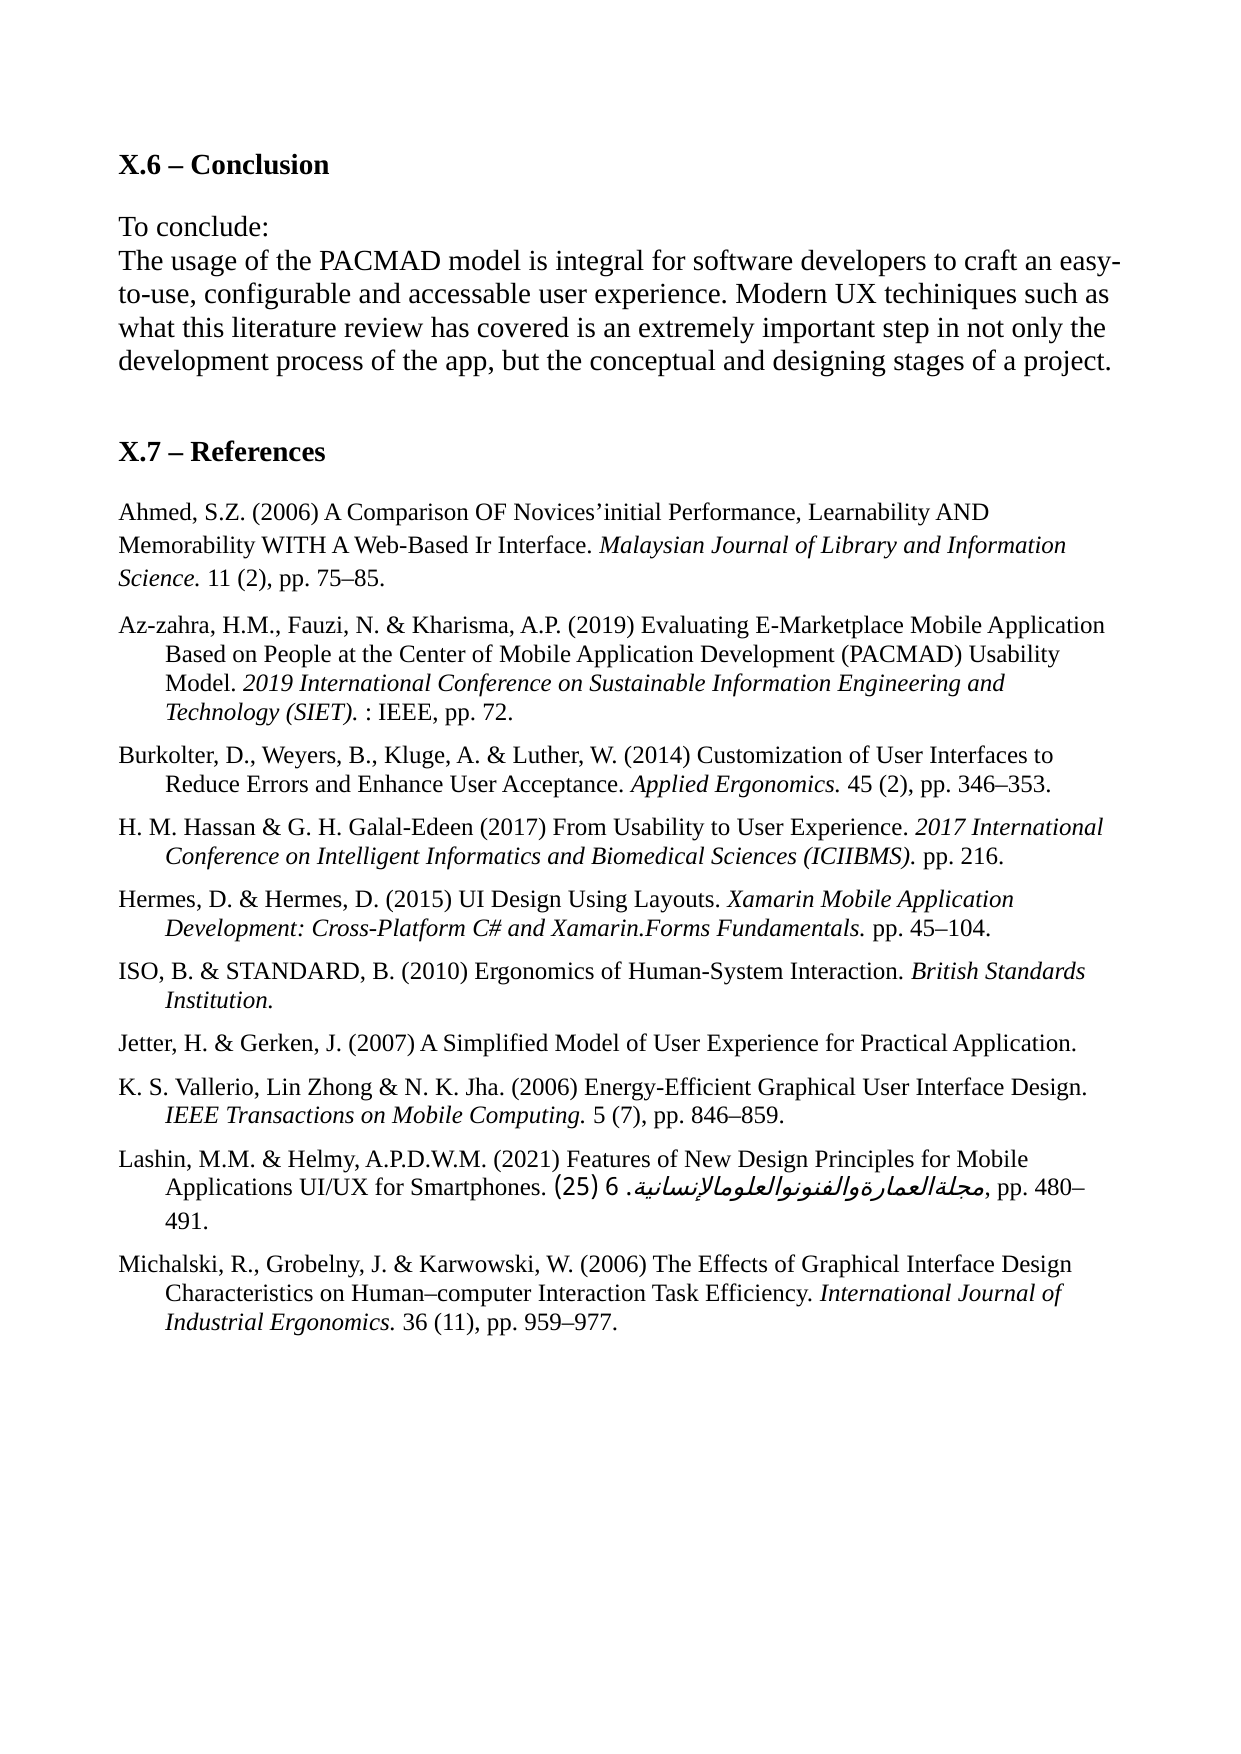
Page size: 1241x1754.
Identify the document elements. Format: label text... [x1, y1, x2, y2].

text Lashin, M.M. & Helmy, A.P.D.W.M. (2021) Features of New Design Principles for Mobile Applications UI/UX for Smartphones. مجلةالعمارةوالفنونوالعلومالإنسانية. 6 (25), pp. 480–491. [118, 1144, 1122, 1235]
text To conclude: [118, 209, 1122, 243]
text K. S. Vallerio, Lin Zhong & N. K. Jha. (2006) Energy-Efficient Graphical User Interface Design. IEEE Transactions on Mobile Computing. 5 (7), pp. 846–859. [118, 1072, 1122, 1129]
text Burkolter, D., Weyers, B., Kluge, A. & Luther, W. (2014) Customization of User Interfaces to Reduce Errors and Enhance User Acceptance. Applied Ergonomics. 45 (2), pp. 346–353. [118, 740, 1122, 797]
text Hermes, D. & Hermes, D. (2015) UI Design Using Layouts. Xamarin Mobile Application Development: Cross-Platform C# and Xamarin.Forms Fundamentals. pp. 45–104. [118, 884, 1122, 942]
text ISO, B. & STANDARD, B. (2010) Ergonomics of Human-System Interaction. British Standards Institution. [118, 956, 1122, 1014]
text Ahmed, S.Z. (2006) A Comparison OF Novices’initial Performance, Learnability AND Memorability WITH A Web-Based Ir Interface. Malaysian Journal of Library and Information Science. 11 (2), pp. 75–85. [118, 497, 1122, 591]
text X.7 – References [118, 434, 1122, 468]
text Az-zahra, H.M., Fauzi, N. & Kharisma, A.P. (2019) Evaluating E-Marketplace Mobile Application Based on People at the Center of Mobile Application Development (PACMAD) Usability Model. 2019 International Conference on Sustainable Information Engineering and Technology (SIET). : IEEE, pp. 72. [118, 610, 1122, 725]
text The usage of the PACMAD model is integral for software developers to craft an easy-to-use, configurable and accessable user experience. Modern UX techiniques such as what this literature review has covered is an extremely important step in not only the development process of the app, but the conceptual and designing stages of a project. [118, 243, 1122, 377]
text H. M. Hassan & G. H. Galal-Edeen (2017) From Usability to User Experience. 2017 International Conference on Intelligent Informatics and Biomedical Sciences (ICIIBMS). pp. 216. [118, 812, 1122, 869]
text Jetter, H. & Gerken, J. (2007) A Simplified Model of User Experience for Practical Application. [118, 1028, 1122, 1057]
text Michalski, R., Grobelny, J. & Karwowski, W. (2006) The Effects of Graphical Interface Design Characteristics on Human–computer Interaction Task Efficiency. International Journal of Industrial Ergonomics. 36 (11), pp. 959–977. [118, 1249, 1122, 1336]
text X.6 – Conclusion [118, 147, 1122, 180]
